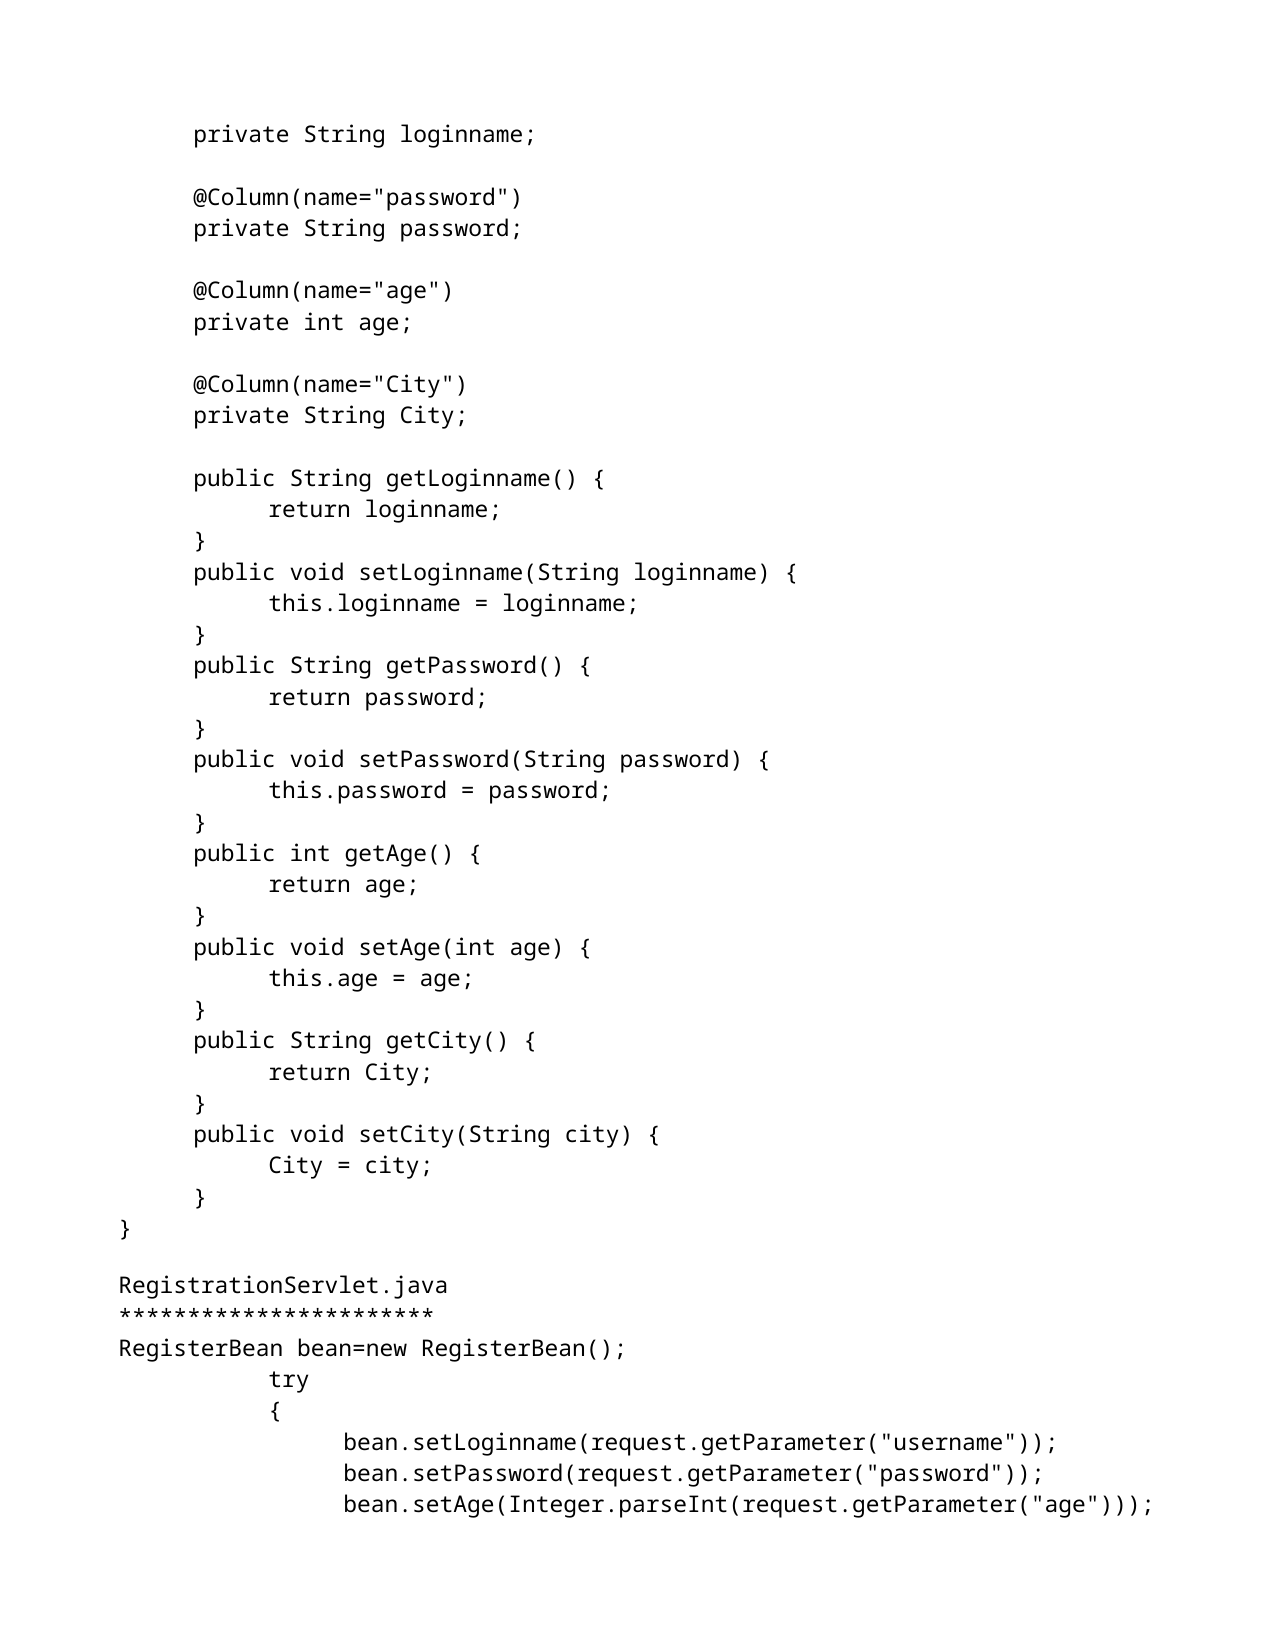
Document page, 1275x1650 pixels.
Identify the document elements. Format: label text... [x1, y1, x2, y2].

text bean.setLoginname(request.getParameter("username")); [118, 1426, 1157, 1457]
text return age; [118, 868, 1157, 899]
text return password; [118, 681, 1157, 712]
text public void setAge(int age) { [118, 931, 1157, 962]
text } [118, 899, 1157, 931]
text public String getPassword() { [118, 649, 1157, 681]
text this.loginname = loginname; [118, 587, 1157, 618]
text return loginname; [118, 493, 1157, 524]
text } [118, 1087, 1157, 1118]
text { [118, 1394, 1157, 1426]
text public void setCity(String city) { [118, 1118, 1157, 1149]
text } [118, 806, 1157, 837]
text return City; [118, 1056, 1157, 1087]
text private String City; [118, 399, 1157, 431]
text bean.setPassword(request.getParameter("password")); [118, 1457, 1157, 1488]
text this.age = age; [118, 962, 1157, 993]
text } [118, 1212, 1157, 1243]
text bean.setAge(Integer.parseInt(request.getParameter("age"))); [118, 1488, 1157, 1519]
text } [118, 1181, 1157, 1212]
text @Column(name="password") [118, 181, 1157, 212]
text this.password = password; [118, 774, 1157, 806]
text public String getLoginname() { [118, 462, 1157, 493]
text public String getCity() { [118, 1024, 1157, 1056]
text @Column(name="age") [118, 274, 1157, 306]
text } [118, 524, 1157, 556]
text public void setPassword(String password) { [118, 743, 1157, 774]
text public void setLoginname(String loginname) { [118, 556, 1157, 587]
text RegisterBean bean=new RegisterBean(); [118, 1332, 1157, 1363]
text private String password; [118, 212, 1157, 243]
text City = city; [118, 1149, 1157, 1181]
text private int age; [118, 306, 1157, 337]
text RegistrationServlet.java [118, 1269, 1157, 1301]
text private String loginname; [118, 118, 1157, 149]
text *********************** [118, 1301, 1157, 1332]
text } [118, 993, 1157, 1024]
text } [118, 618, 1157, 649]
text @Column(name="City") [118, 368, 1157, 399]
text public int getAge() { [118, 837, 1157, 868]
text } [118, 712, 1157, 743]
text try [118, 1363, 1157, 1394]
